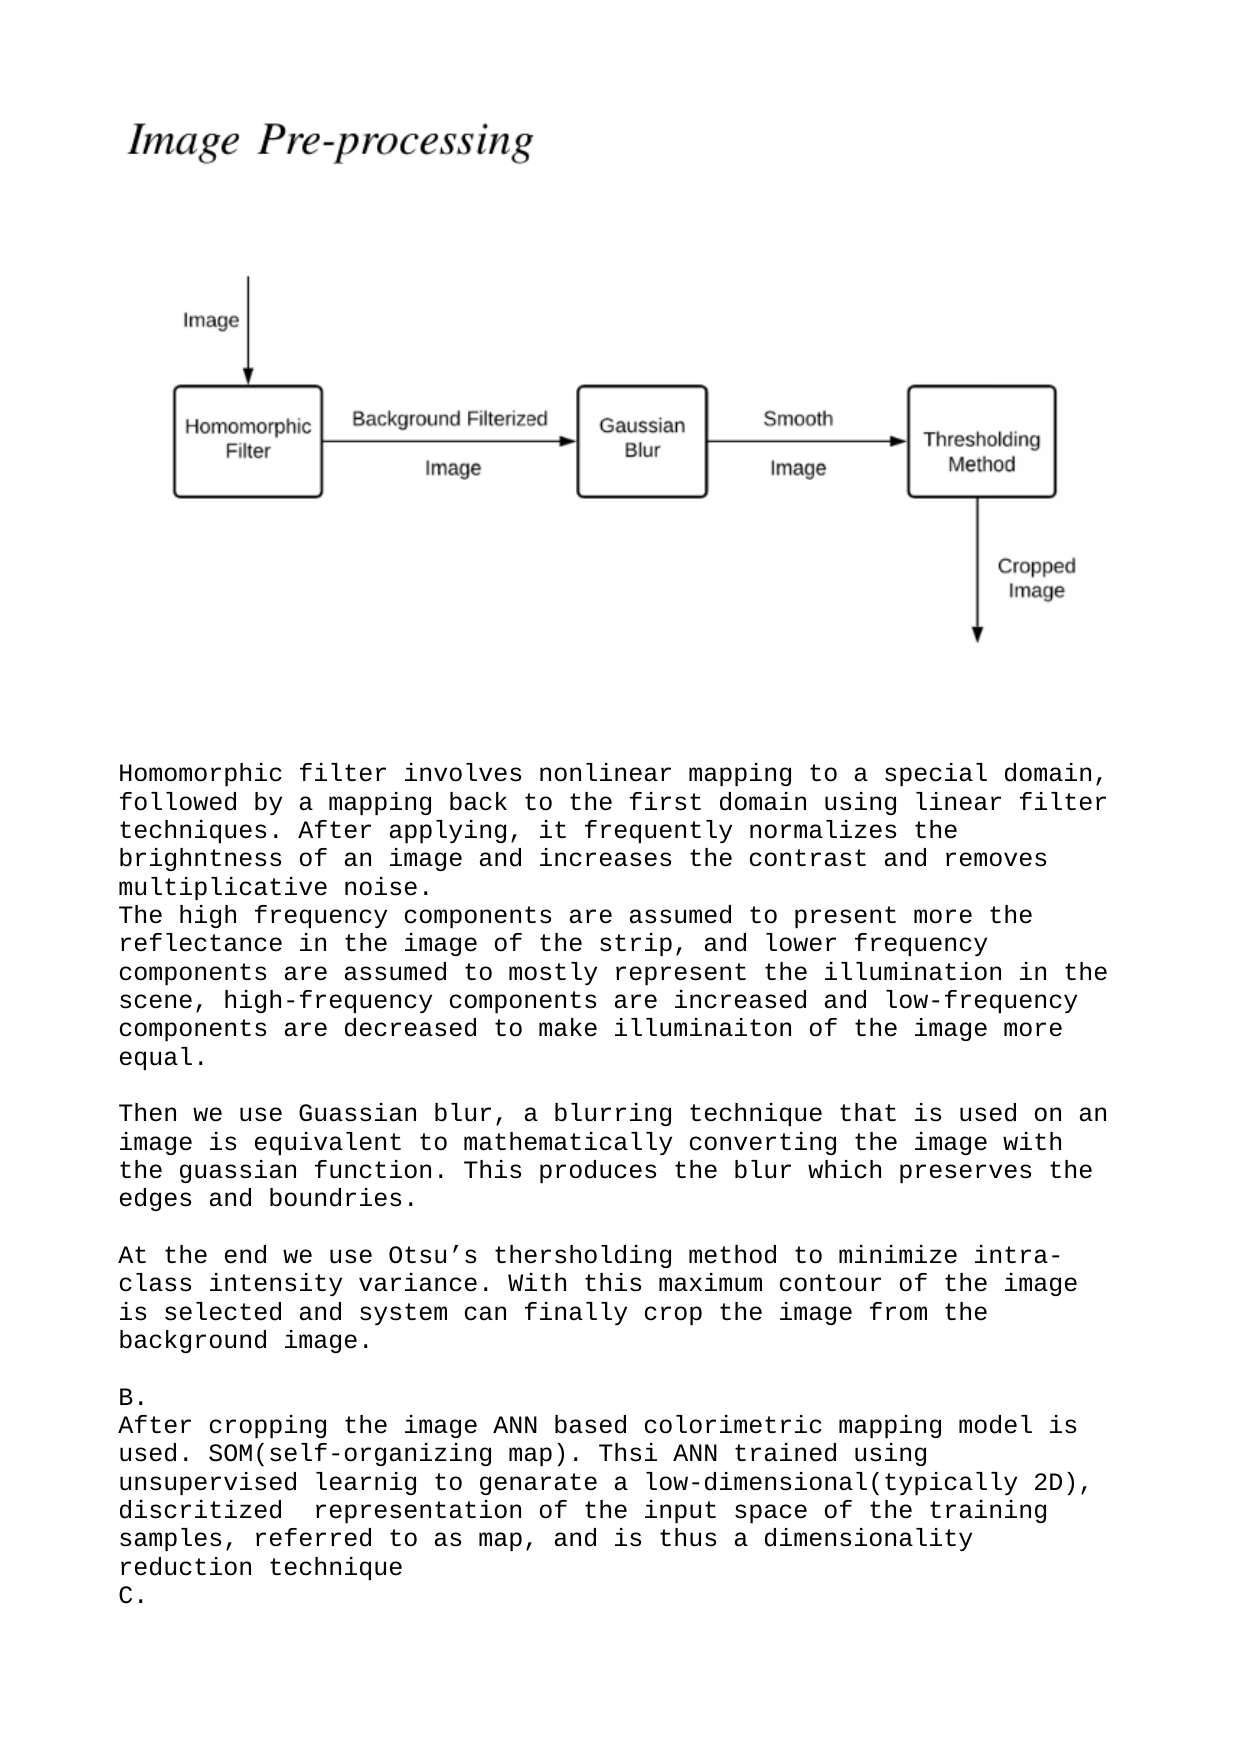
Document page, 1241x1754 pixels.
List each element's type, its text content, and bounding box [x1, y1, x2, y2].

text At the end we use Otsu’s thersholding method to minimize intra-class intensity variance. With this maximum contour of the image is selected and system can finally crop the image from the background image. [118, 1243, 1122, 1356]
text After cropping the image ANN based colorimetric mapping model is used. SOM(self-organizing map). Thsi ANN trained using unsupervised learnig to genarate a low-dimensional(typically 2D), discritized representation of the input space of the training samples, referred to as map, and is thus a dimensionality reduction technique [118, 1413, 1122, 1583]
text Homomorphic filter involves nonlinear mapping to a special domain, followed by a mapping back to the first domain using linear filter techniques. After applying, it frequently normalizes the brighntness of an image and increases the contrast and removes multiplicative noise. [118, 761, 1122, 903]
text B. [118, 1384, 1122, 1413]
text The high frequency components are assumed to present more the reflectance in the image of the strip, and lower frequency components are assumed to mostly represent the illumination in the scene, high-frequency components are increased and low-frequency components are decreased to make illuminaiton of the image more equal. [118, 903, 1122, 1073]
text Then we use Guassian blur, a blurring technique that is used on an image is equivalent to mathematically converting the image with the guassian function. This produces the blur which preserves the edges and boundries. [118, 1101, 1122, 1214]
text C. [118, 1583, 1122, 1611]
picture [118, 118, 1123, 705]
